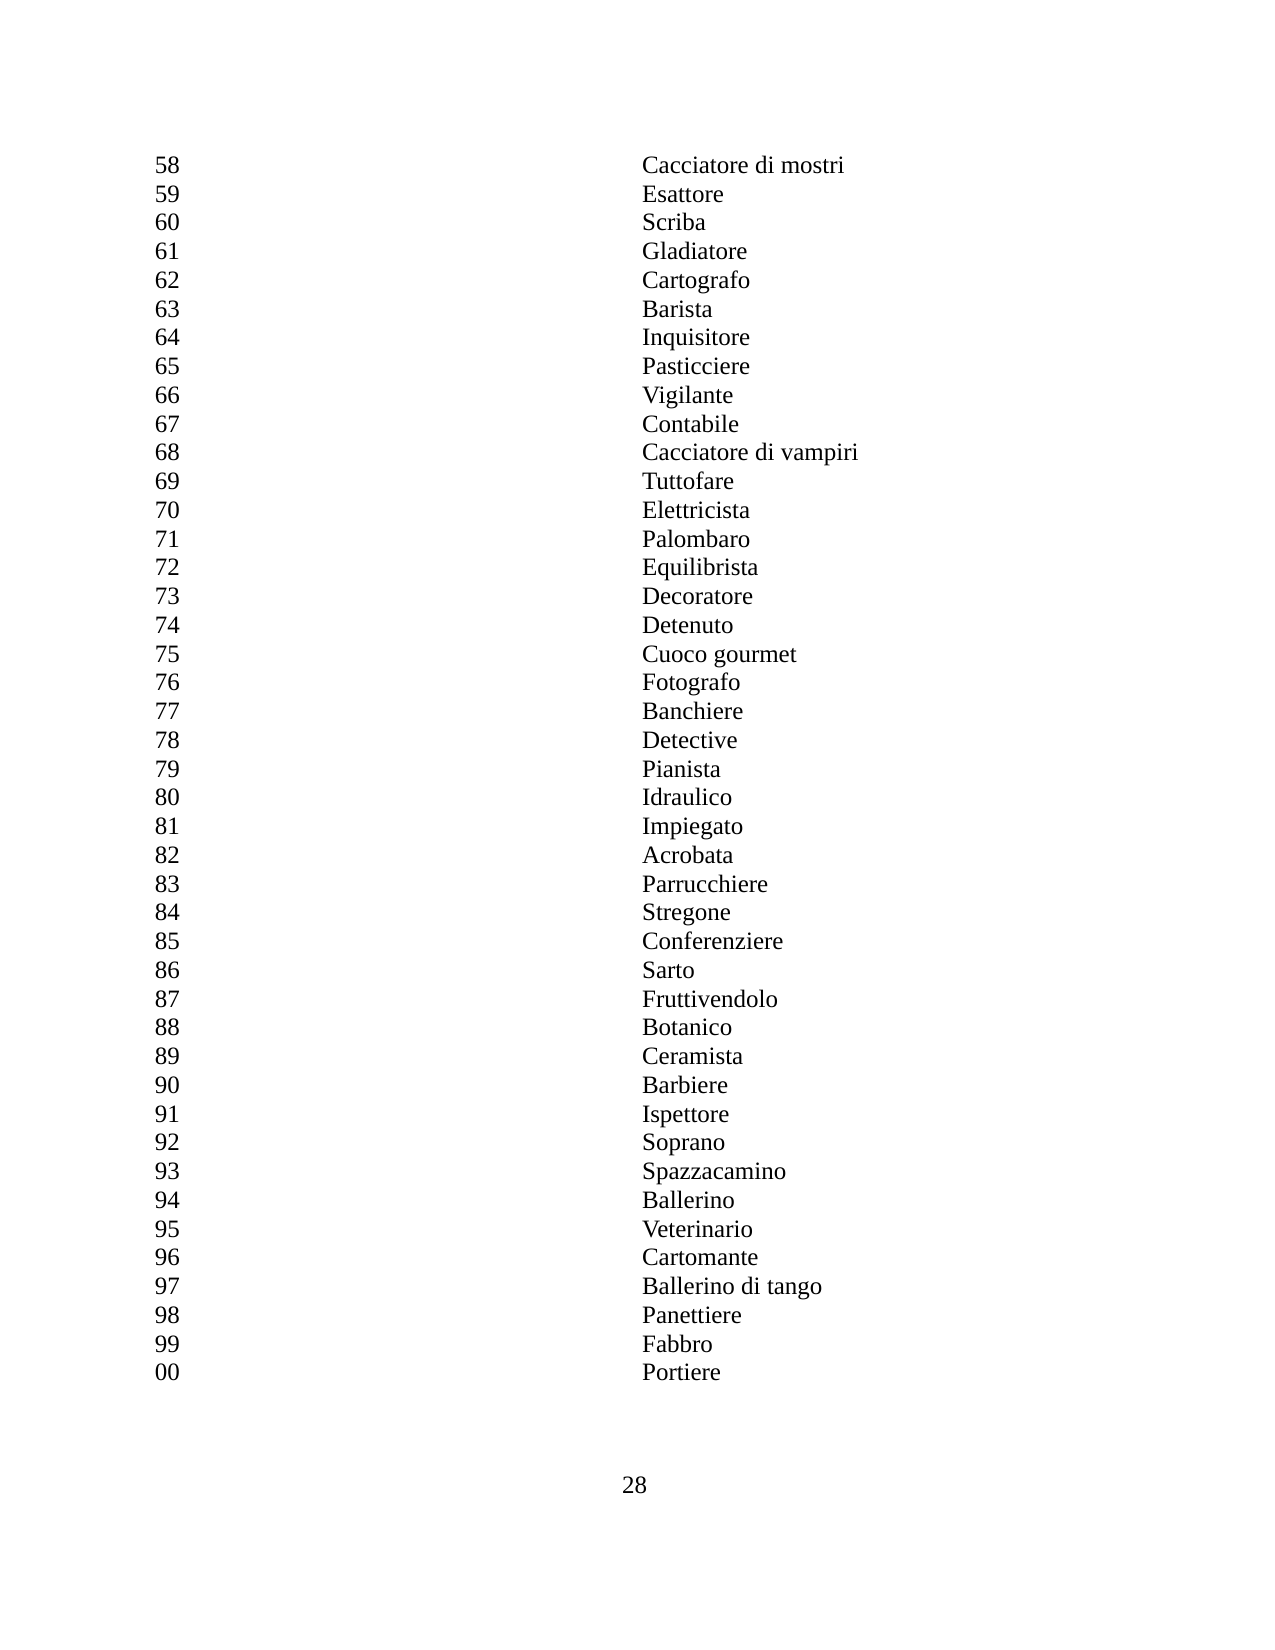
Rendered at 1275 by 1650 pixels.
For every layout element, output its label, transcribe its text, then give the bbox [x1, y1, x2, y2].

table_cell 64 [150, 323, 637, 351]
table_cell 79 [150, 754, 637, 782]
table_cell Stregone [638, 898, 1125, 926]
table_cell Fruttivendolo [638, 984, 1125, 1012]
table_cell Barista [638, 294, 1125, 322]
table_cell Fotografo [638, 668, 1125, 696]
table_cell Botanico [638, 1013, 1125, 1041]
table_cell Veterinario [638, 1214, 1125, 1242]
table_cell 77 [150, 696, 637, 725]
table_cell 78 [150, 725, 637, 754]
table_cell Vigilante [638, 380, 1125, 409]
table_cell 60 [150, 208, 637, 236]
table_cell Cartomante [638, 1243, 1125, 1271]
table_cell 68 [150, 438, 637, 466]
table_cell 94 [150, 1185, 637, 1214]
table_cell 88 [150, 1013, 637, 1041]
table_cell Soprano [638, 1128, 1125, 1156]
table_cell 62 [150, 265, 637, 294]
table_cell 71 [150, 524, 637, 552]
table_cell Ceramista [638, 1041, 1125, 1070]
table_cell Parrucchiere [638, 869, 1125, 897]
table_cell Ballerino [638, 1185, 1125, 1214]
table_cell 72 [150, 553, 637, 581]
table_cell Detenuto [638, 610, 1125, 639]
table_cell Sarto [638, 955, 1125, 984]
table_cell Acrobata [638, 840, 1125, 869]
table_cell Pianista [638, 754, 1125, 782]
table_cell 82 [150, 840, 637, 869]
table_cell 80 [150, 783, 637, 811]
table_cell Impiegato [638, 811, 1125, 840]
table_cell 75 [150, 639, 637, 667]
table_cell Cartografo [638, 265, 1125, 294]
table_cell Idraulico [638, 783, 1125, 811]
table_cell 83 [150, 869, 637, 897]
table_cell Palombaro [638, 524, 1125, 552]
table_cell 97 [150, 1271, 637, 1300]
table_cell 95 [150, 1214, 637, 1242]
table_cell Panettiere [638, 1300, 1125, 1329]
table_cell 90 [150, 1070, 637, 1099]
table_cell 85 [150, 926, 637, 955]
table_cell 69 [150, 466, 637, 495]
table_cell 00 [150, 1358, 637, 1386]
table_cell 98 [150, 1300, 637, 1329]
table_cell Portiere [638, 1358, 1125, 1386]
table_cell 92 [150, 1128, 637, 1156]
table_cell 63 [150, 294, 637, 322]
table_cell Equilibrista [638, 553, 1125, 581]
table_cell 74 [150, 610, 637, 639]
table_cell Scriba [638, 208, 1125, 236]
table_cell Gladiatore [638, 236, 1125, 265]
table_cell 84 [150, 898, 637, 926]
table_cell Spazzacamino [638, 1156, 1125, 1185]
table_cell Cacciatore di mostri [638, 150, 1125, 179]
table_cell 86 [150, 955, 637, 984]
table_cell Ballerino di tango [638, 1271, 1125, 1300]
table_cell 67 [150, 409, 637, 437]
table_cell 96 [150, 1243, 637, 1271]
table_cell 89 [150, 1041, 637, 1070]
table_cell 93 [150, 1156, 637, 1185]
table_cell 58 [150, 150, 637, 179]
table_cell 87 [150, 984, 637, 1012]
table_cell Conferenziere [638, 926, 1125, 955]
table_cell 61 [150, 236, 637, 265]
table_cell 66 [150, 380, 637, 409]
table_cell Fabbro [638, 1329, 1125, 1357]
table_cell 65 [150, 351, 637, 380]
table_cell 99 [150, 1329, 637, 1357]
table_cell Esattore [638, 179, 1125, 207]
table_cell Contabile [638, 409, 1125, 437]
table_cell Ispettore [638, 1099, 1125, 1127]
table_cell 76 [150, 668, 637, 696]
table_cell Detective [638, 725, 1125, 754]
table_cell Inquisitore [638, 323, 1125, 351]
table_cell Tuttofare [638, 466, 1125, 495]
table_cell 91 [150, 1099, 637, 1127]
table_cell 81 [150, 811, 637, 840]
table_cell Banchiere [638, 696, 1125, 725]
table_cell Pasticciere [638, 351, 1125, 380]
table_cell Cuoco gourmet [638, 639, 1125, 667]
table_cell 59 [150, 179, 637, 207]
table_cell 73 [150, 581, 637, 610]
table_cell Barbiere [638, 1070, 1125, 1099]
table_cell Elettricista [638, 495, 1125, 524]
table_cell Decoratore [638, 581, 1125, 610]
table_cell Cacciatore di vampiri [638, 438, 1125, 466]
table_cell 70 [150, 495, 637, 524]
